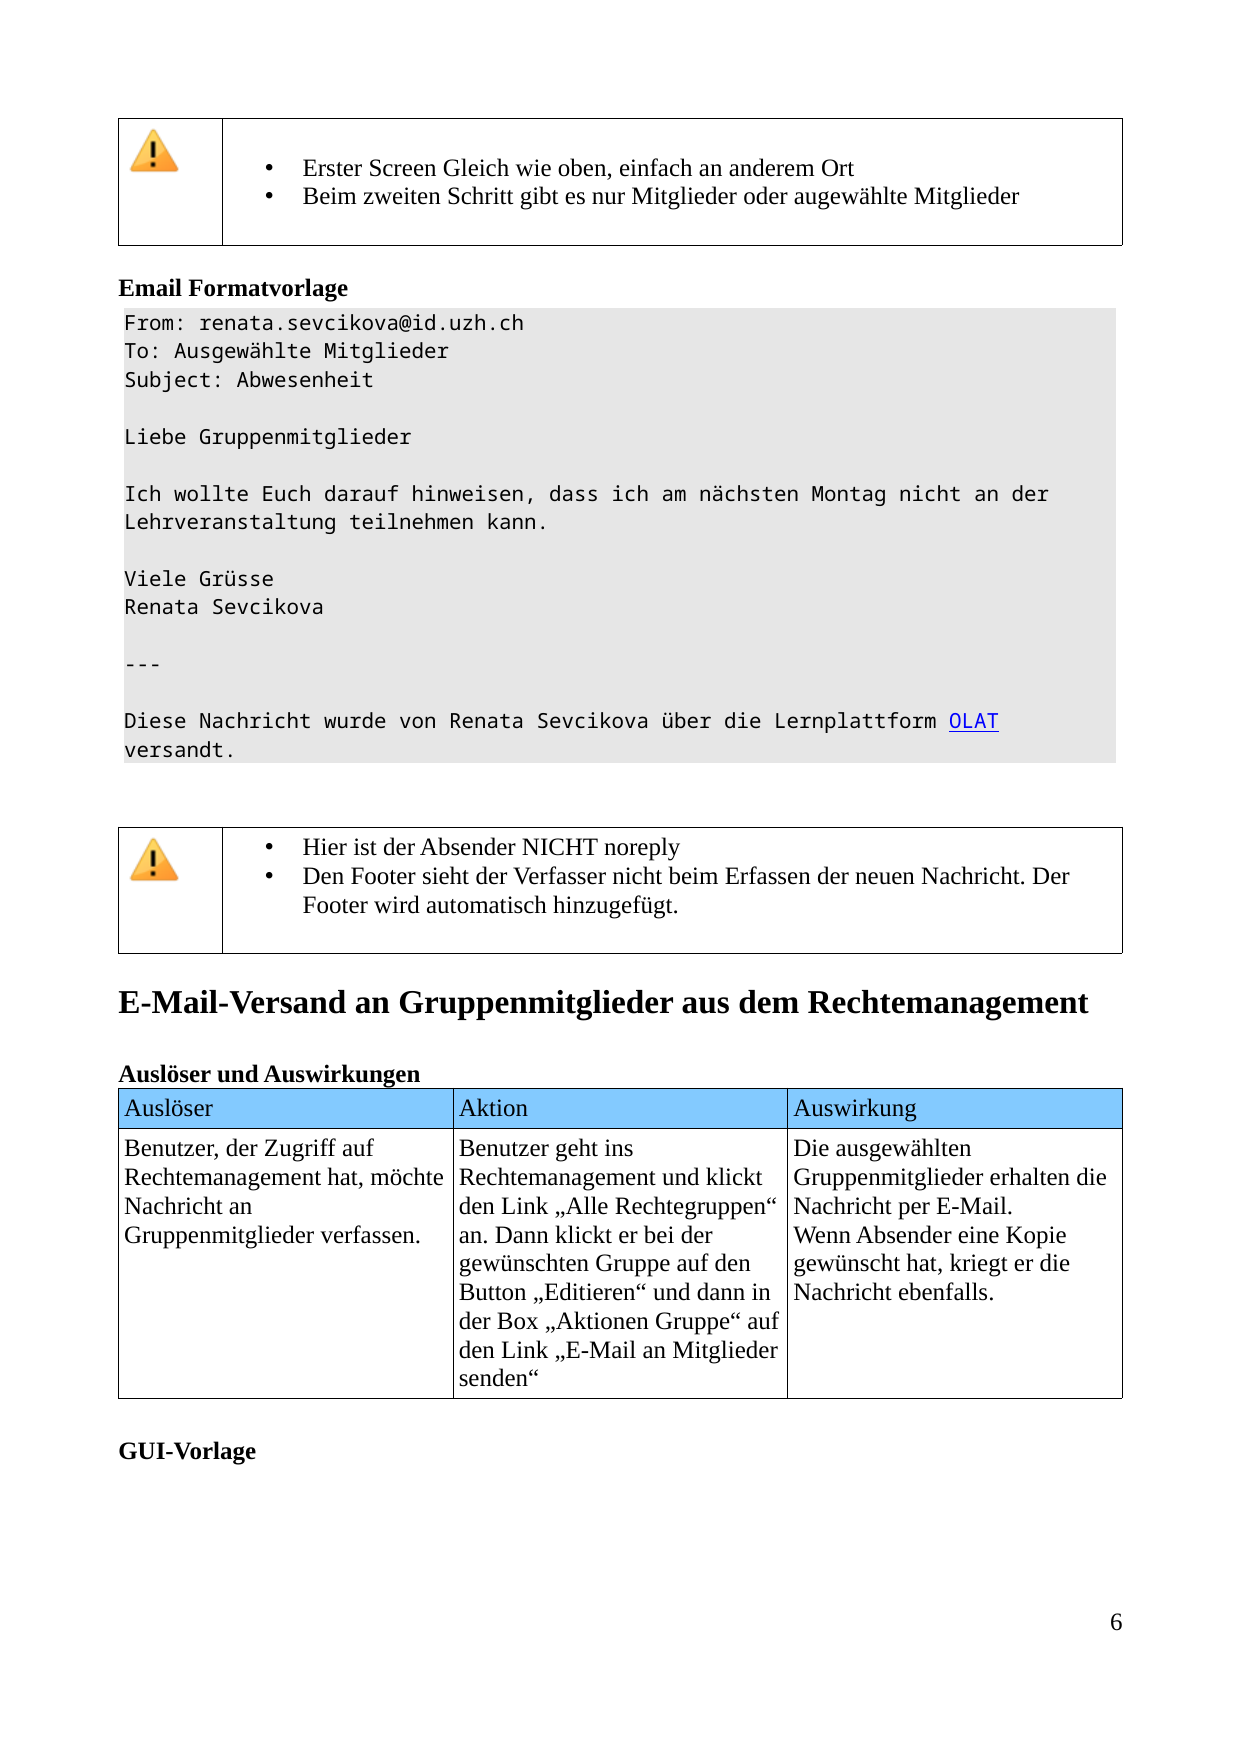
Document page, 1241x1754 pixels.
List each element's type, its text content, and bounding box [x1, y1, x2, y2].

table_header Erster Screen Gleich wie oben, einfach an anderem Ort Beim zweiten Schritt gibt es nur Mitglieder oder augewählte Mitglieder [223, 119, 1122, 245]
table_cell Benutzer, der Zugriff auf Rechtemanagement hat, möchte Nachricht an Gruppenmitglieder verfassen. [119, 1129, 453, 1398]
table_cell Die ausgewählten Gruppenmitglieder erhalten die Nachricht per E-Mail. Wenn Absender eine Kopie gewünscht hat, kriegt er die Nachricht ebenfalls. [788, 1129, 1122, 1398]
picture [123, 123, 184, 180]
text Email Formatvorlage [118, 273, 1122, 302]
table_header Aktion [454, 1089, 787, 1128]
table_header [119, 833, 222, 953]
table_header Hier ist der Absender NICHT noreply Den Footer sieht der Verfasser nicht beim Erfassen der neuen Nachricht. Der Footer wird automatisch hinzugefügt. [223, 828, 1122, 953]
table_header From: renata.sevcikova@id.uzh.ch To: Ausgewählte Mitglieder Subject: Abwesenheit Liebe Gruppenmitglieder Ich wollte Euch darauf hinweisen, dass ich am nächsten Montag nicht an der Lehrveranstaltung teilnehmen kann. Viele Grüsse Renata Sevcikova --- Diese Nachricht wurde von Renata Sevcikova über die Lernplattform OLAT versandt. [118, 302, 1122, 769]
text E-Mail-Versand an Gruppenmitglieder aus dem Rechtemanagement [118, 982, 1122, 1020]
table_header [119, 828, 222, 832]
text Auslöser und Auswirkungen [118, 1059, 1122, 1087]
table_header Auswirkung [788, 1089, 1122, 1128]
picture [123, 832, 184, 889]
table_header Auslöser [119, 1089, 453, 1128]
table_cell Benutzer geht ins Rechtemanagement und klickt den Link „Alle Rechtegruppen“ an. Dann klickt er bei der gewünschten Gruppe auf den Button „Editieren“ und dann in der Box „Aktionen Gruppe“ auf den Link „E-Mail an Mitglieder senden“ [454, 1129, 787, 1398]
text GUI-Vorlage [118, 1436, 1122, 1465]
table_header [119, 119, 222, 245]
